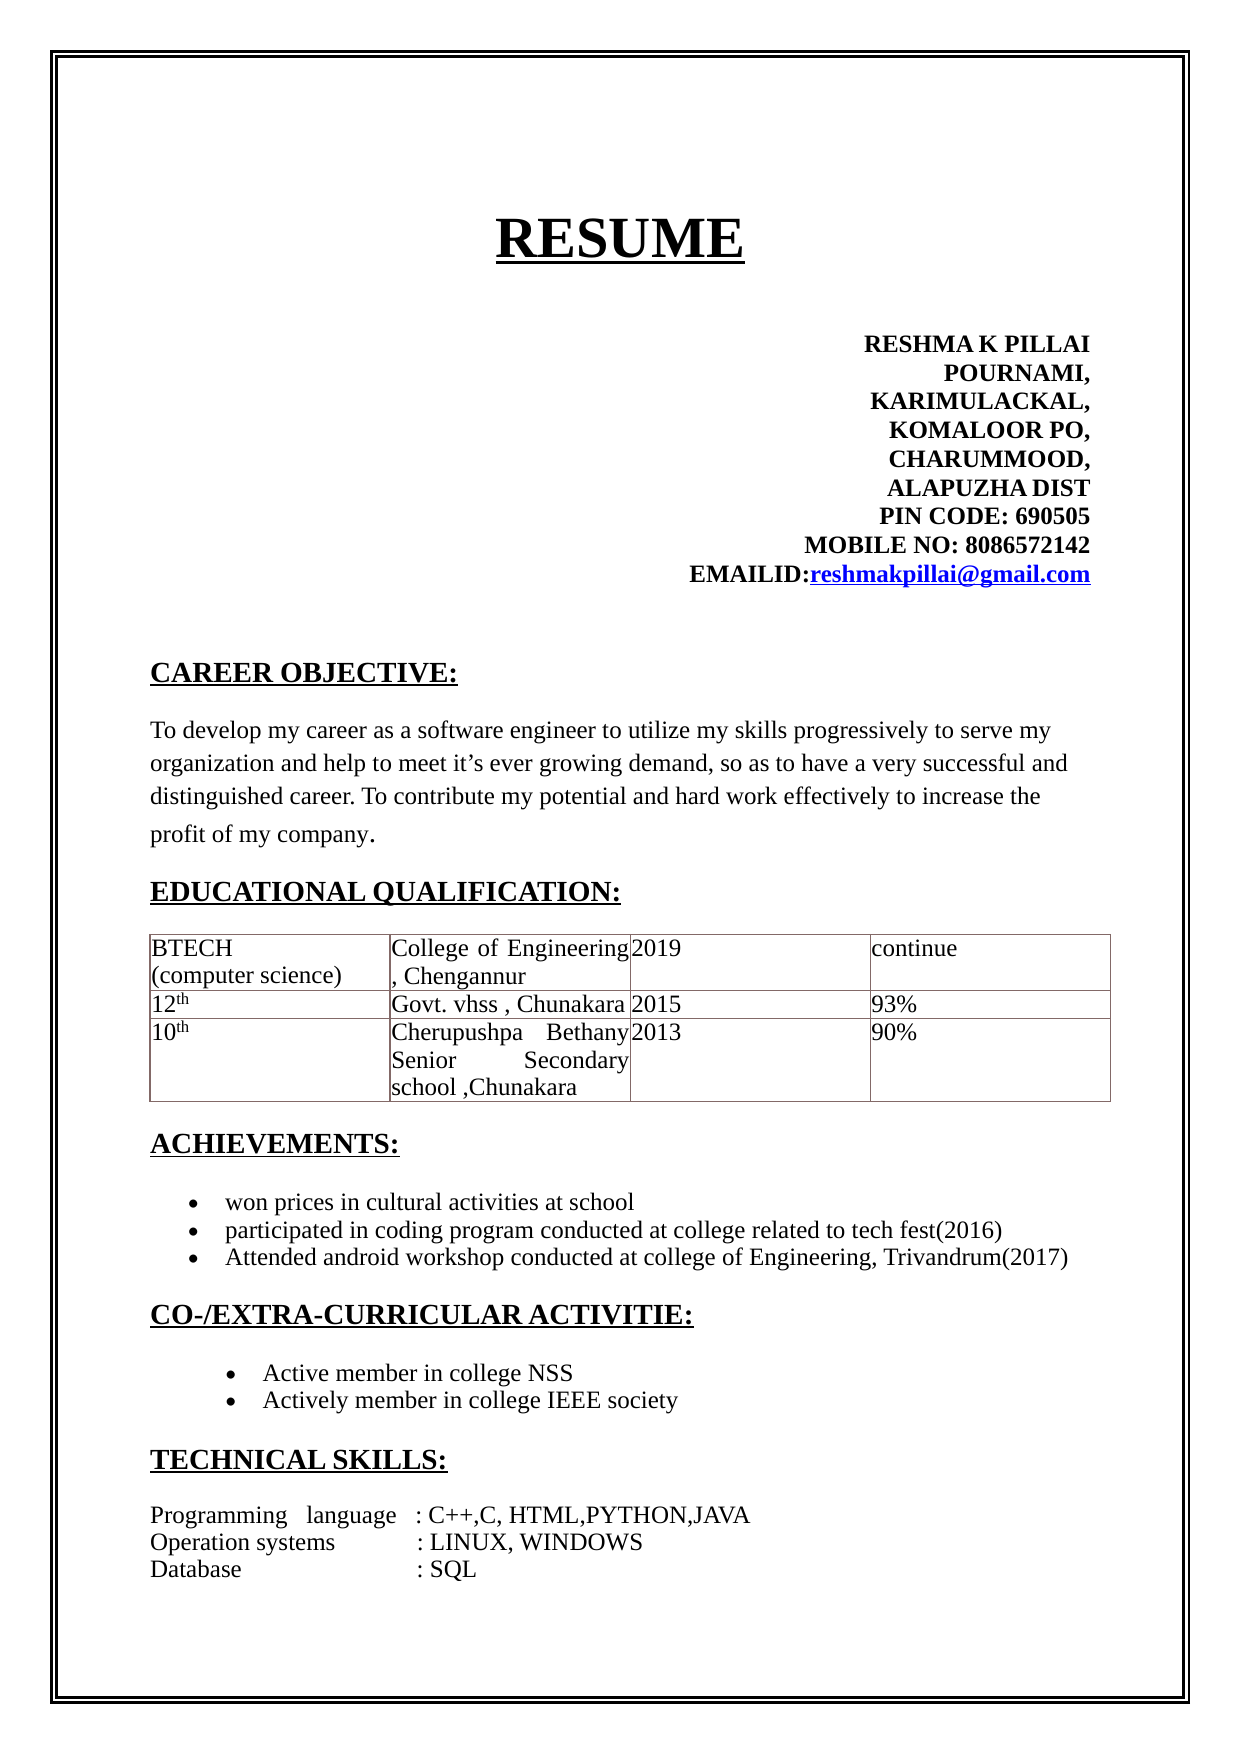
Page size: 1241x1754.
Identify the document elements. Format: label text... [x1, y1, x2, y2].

list Actively member in college IEEE society [225, 1387, 1090, 1414]
text To develop my career as a software engineer to utilize my skills progressively to serve my organization and help to meet it’s ever growing demand, so as to have a very successful and distinguished career. To contribute my potential and hard work effectively to increase the profit of my company. [150, 715, 1090, 848]
text TECHNICAL SKILLS: [150, 1442, 1090, 1476]
text MOBILE NO: 8086572142 EMAILID:reshmakpillai@gmail.com [150, 530, 1090, 588]
list Attended android workshop conducted at college of Engineering, Trivandrum(2017) [187, 1243, 1090, 1271]
text KARIMULACKAL, [150, 386, 1090, 415]
text ALAPUZHA DIST [150, 473, 1090, 501]
text KOMALOOR PO, [150, 415, 1090, 444]
table_header 2019 [631, 935, 870, 989]
table_header continue [871, 935, 1110, 989]
list participated in coding program conducted at college related to tech fest(2016) [187, 1216, 1090, 1243]
text CHARUMMOOD, [150, 444, 1090, 473]
table_cell 93% [871, 991, 1110, 1018]
table_cell 2015 [631, 991, 870, 1018]
text POURNAMI, [150, 358, 1090, 386]
table_header BTECH (computer science) [151, 935, 389, 989]
table_cell Govt. vhss , Chunakara [391, 991, 630, 1018]
text RESUME [150, 203, 1090, 270]
text ACHIEVEMENTS: [150, 1128, 1090, 1160]
text CAREER OBJECTIVE: [150, 654, 1090, 690]
text Programming language : C++,C, HTML,PYTHON,JAVA [150, 1502, 1090, 1529]
table_header College of Engineering , Chengannur [391, 935, 630, 989]
table_cell Cherupushpa Bethany Senior Secondary school ,Chunakara [391, 1019, 630, 1101]
table_cell 10th [151, 1019, 389, 1101]
text CO-/EXTRA-CURRICULAR ACTIVITIE: [150, 1299, 1090, 1331]
table_cell 12th [151, 991, 389, 1018]
list Active member in college NSS [225, 1359, 1090, 1387]
list won prices in cultural activities at school [187, 1188, 1090, 1216]
table_cell 90% [871, 1019, 1110, 1101]
text Database : SQL [150, 1556, 1090, 1583]
text RESHMA K PILLAI [150, 329, 1090, 358]
text PIN CODE: 690505 [150, 501, 1090, 530]
table_cell 2013 [631, 1019, 870, 1101]
text Operation systems : LINUX, WINDOWS [150, 1529, 1090, 1556]
text EDUCATIONAL QUALIFICATION: [150, 874, 1090, 908]
